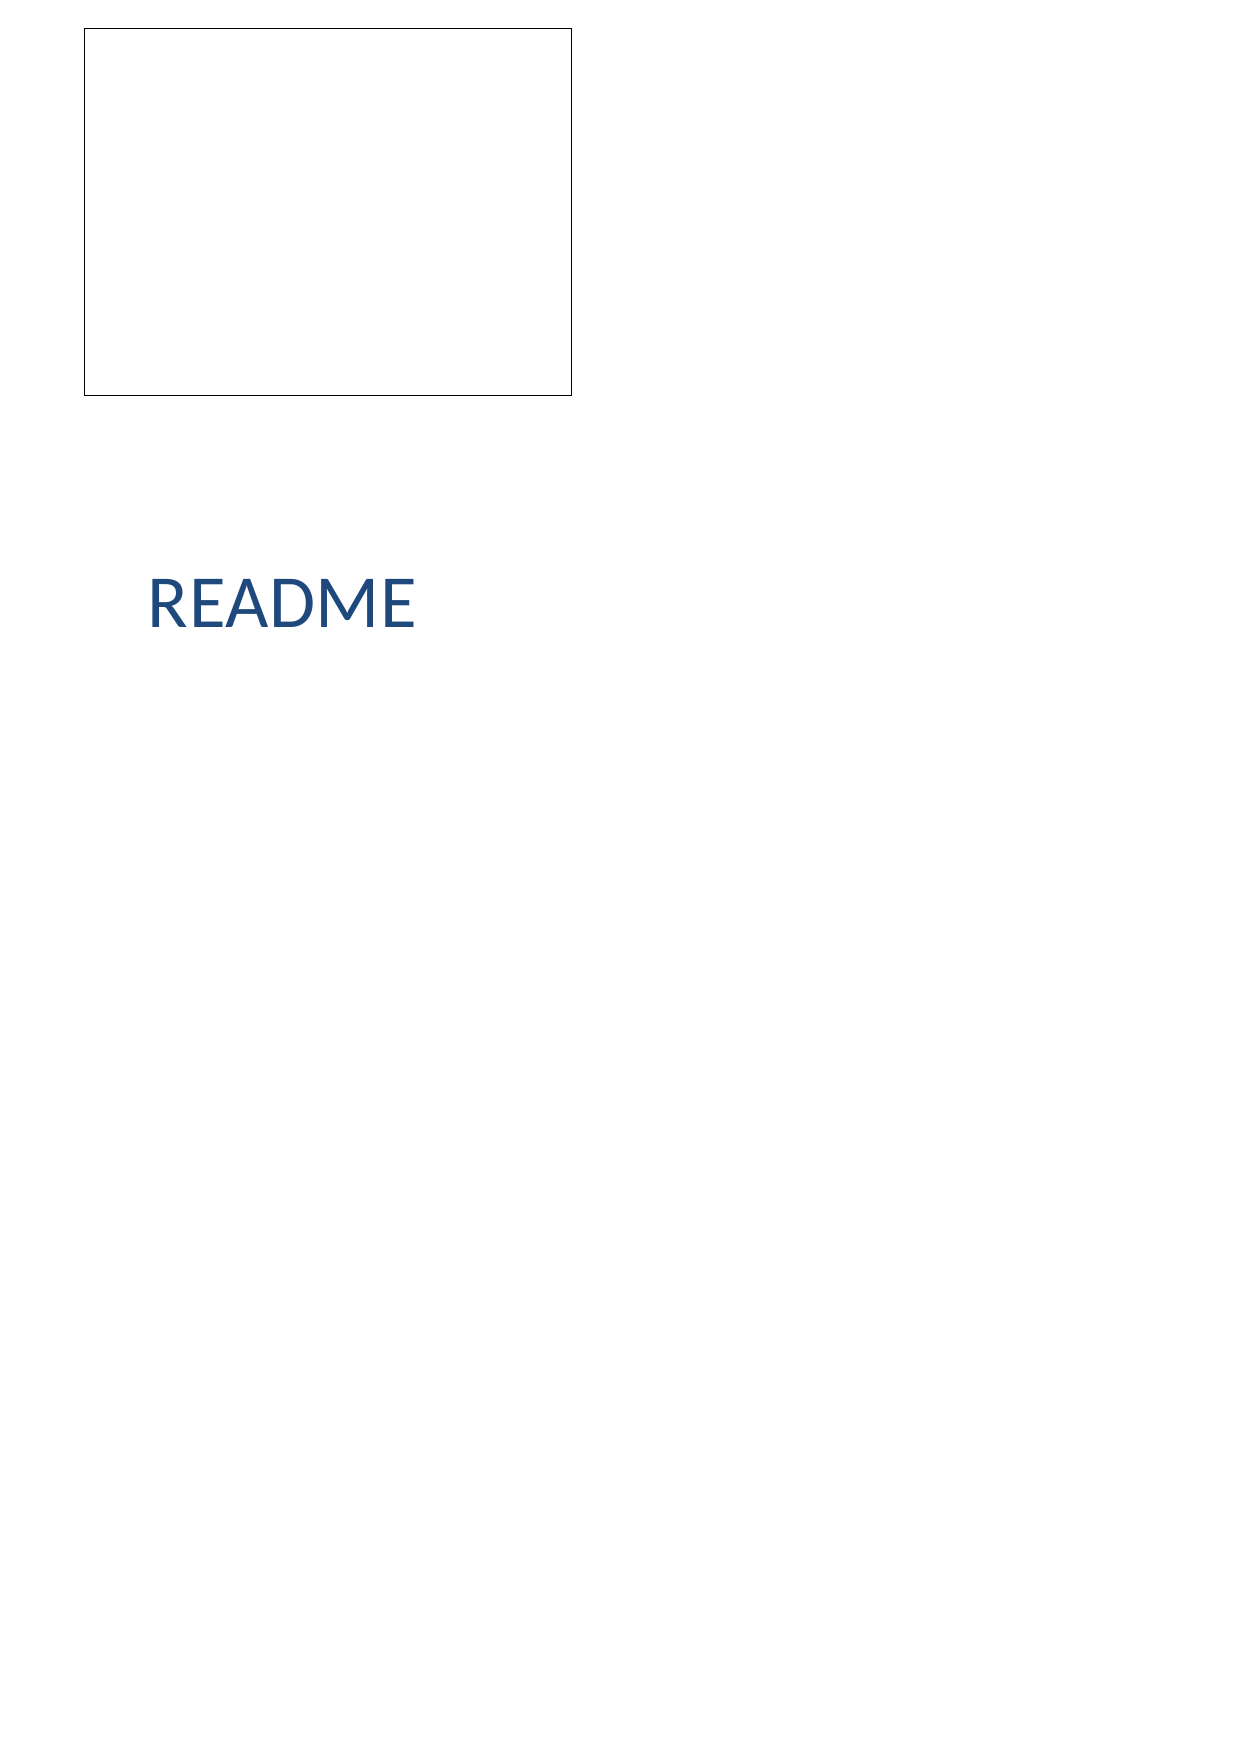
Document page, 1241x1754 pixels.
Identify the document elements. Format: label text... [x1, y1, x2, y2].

title README [148, 555, 1093, 646]
